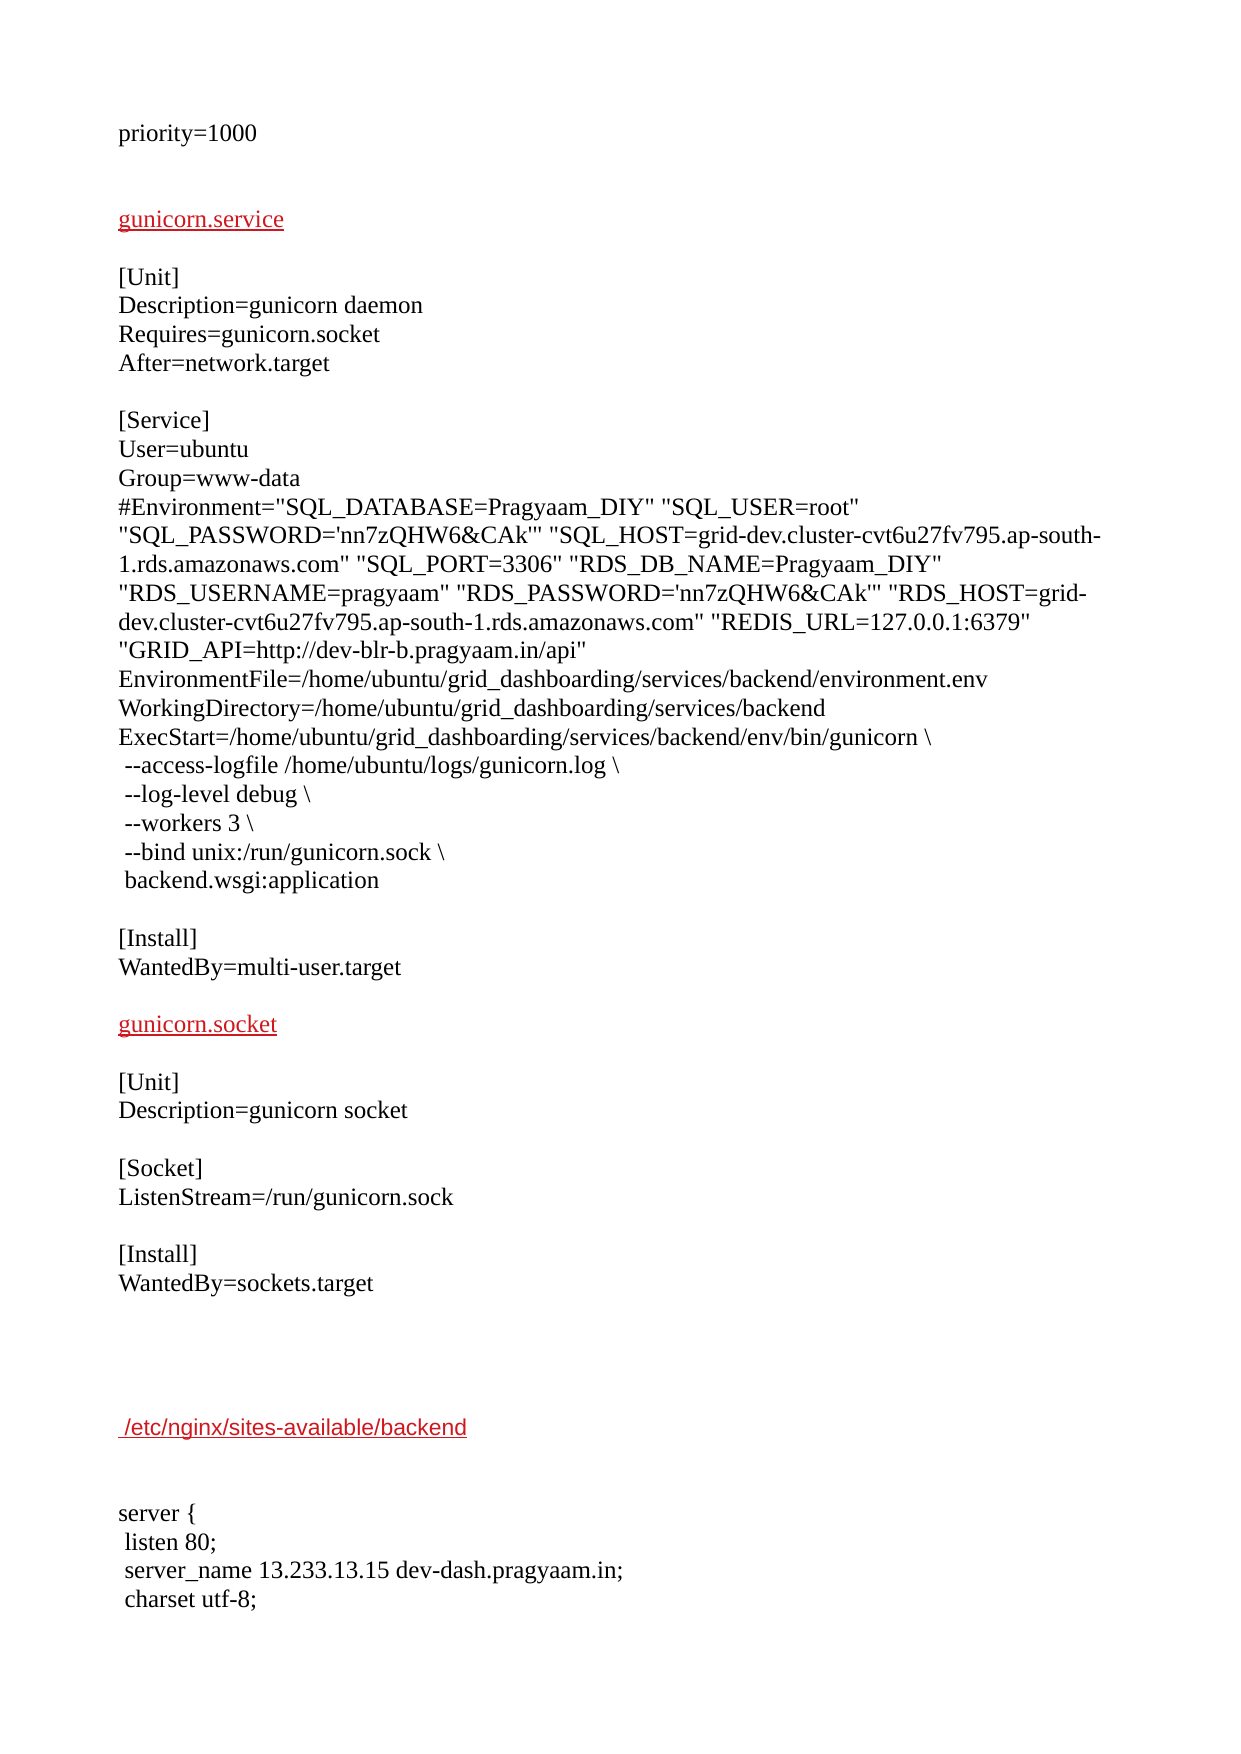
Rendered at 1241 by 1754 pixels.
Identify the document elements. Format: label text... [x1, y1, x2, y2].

text [Install] [118, 1239, 1122, 1268]
text server { [118, 1498, 1122, 1527]
text User=ubuntu [118, 434, 1122, 463]
text --bind unix:/run/gunicorn.sock \ [118, 837, 1122, 866]
text Requires=gunicorn.socket [118, 319, 1122, 348]
text [Unit] [118, 1067, 1122, 1096]
text --log-level debug \ [118, 779, 1122, 808]
text Description=gunicorn socket [118, 1096, 1122, 1124]
text gunicorn.socket [118, 1009, 1122, 1038]
text [Unit] [118, 262, 1122, 291]
text server_name 13.233.13.15 dev-dash.pragyaam.in; [118, 1556, 1122, 1584]
text After=network.target [118, 348, 1122, 377]
text charset utf-8; [118, 1584, 1122, 1613]
text /etc/nginx/sites-available/backend [118, 1412, 1122, 1441]
text Description=gunicorn daemon [118, 291, 1122, 319]
text --access-logfile /home/ubuntu/logs/gunicorn.log \ [118, 751, 1122, 779]
text WantedBy=multi-user.target [118, 952, 1122, 981]
text [Socket] [118, 1153, 1122, 1182]
text [Install] [118, 923, 1122, 952]
text backend.wsgi:application [118, 866, 1122, 894]
text WorkingDirectory=/home/ubuntu/grid_dashboarding/services/backend [118, 693, 1122, 722]
text ListenStream=/run/gunicorn.sock [118, 1182, 1122, 1211]
text ExecStart=/home/ubuntu/grid_dashboarding/services/backend/env/bin/gunicorn \ [118, 722, 1122, 751]
text EnvironmentFile=/home/ubuntu/grid_dashboarding/services/backend/environment.env [118, 664, 1122, 693]
text [Service] [118, 406, 1122, 434]
text gunicorn.service [118, 204, 1122, 233]
text listen 80; [118, 1527, 1122, 1556]
text --workers 3 \ [118, 808, 1122, 837]
text Group=www-data [118, 463, 1122, 492]
text #Environment="SQL_DATABASE=Pragyaam_DIY" "SQL_USER=root" "SQL_PASSWORD='nn7zQHW6&CAk'" "SQL_HOST=grid-dev.cluster-cvt6u27fv795.ap-south-1.rds.amazonaws.com" "SQL_PORT=3306" "RDS_DB_NAME=Pragyaam_DIY" "RDS_USERNAME=pragyaam" "RDS_PASSWORD='nn7zQHW6&CAk'" "RDS_HOST=grid-dev.cluster-cvt6u27fv795.ap-south-1.rds.amazonaws.com" "REDIS_URL=127.0.0.1:6379" "GRID_API=http://dev-blr-b.pragyaam.in/api" [118, 492, 1122, 664]
text priority=1000 [118, 118, 1122, 147]
text WantedBy=sockets.target [118, 1268, 1122, 1297]
